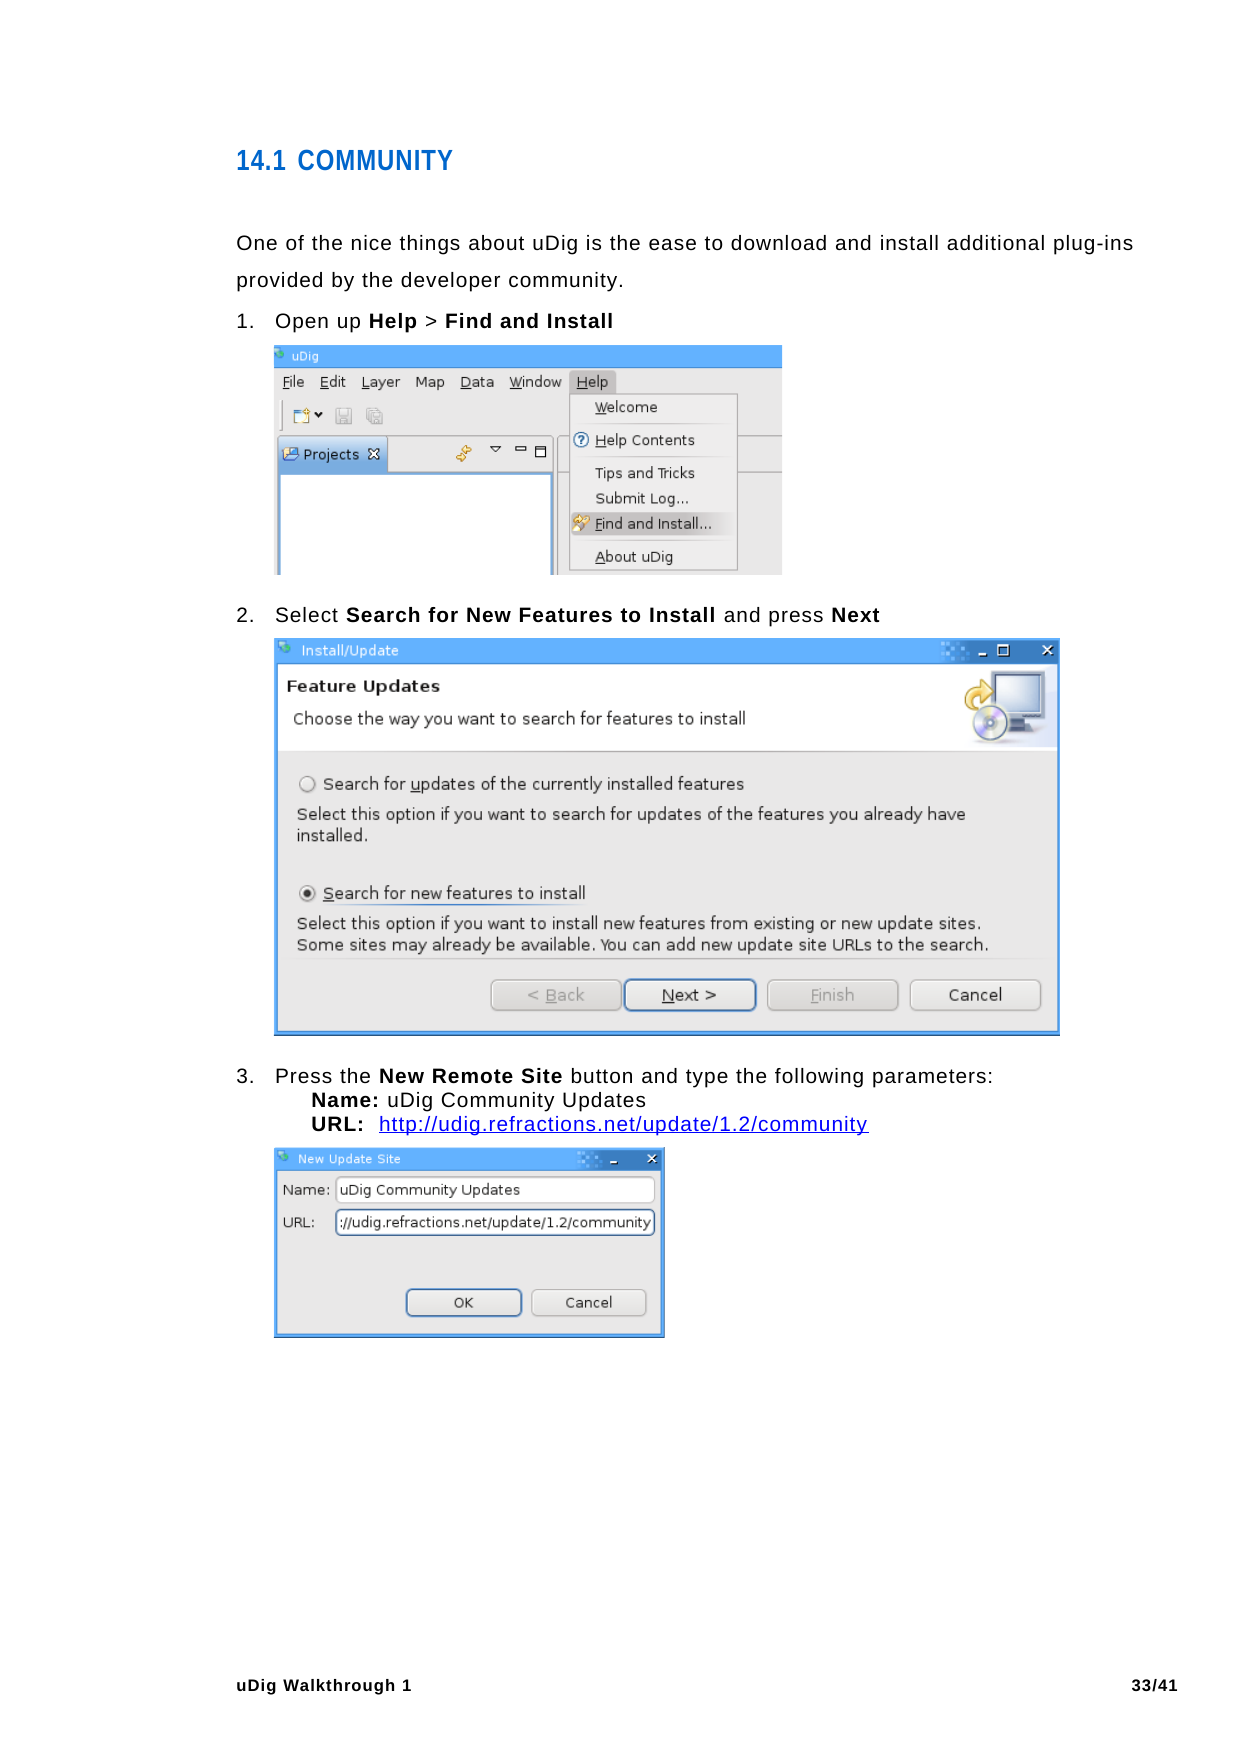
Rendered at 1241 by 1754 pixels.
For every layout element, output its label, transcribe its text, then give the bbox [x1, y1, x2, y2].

list Press the New Remote Site button and type the following parameters: Name: uDig Community Updates URL: http://udig.refractions.net/update/1.2/community [236, 1063, 1181, 1349]
picture [273, 1147, 665, 1338]
list Select Search for New Features to Install and press Next [236, 603, 1181, 1047]
text One of the nice things about uDig is the ease to download and install additional plug-ins provided by the developer community. [236, 217, 1181, 292]
picture [273, 638, 1060, 1036]
picture [273, 345, 783, 575]
list Open up Help > Find and Install [236, 309, 1181, 586]
subtitle Community [236, 143, 1181, 177]
